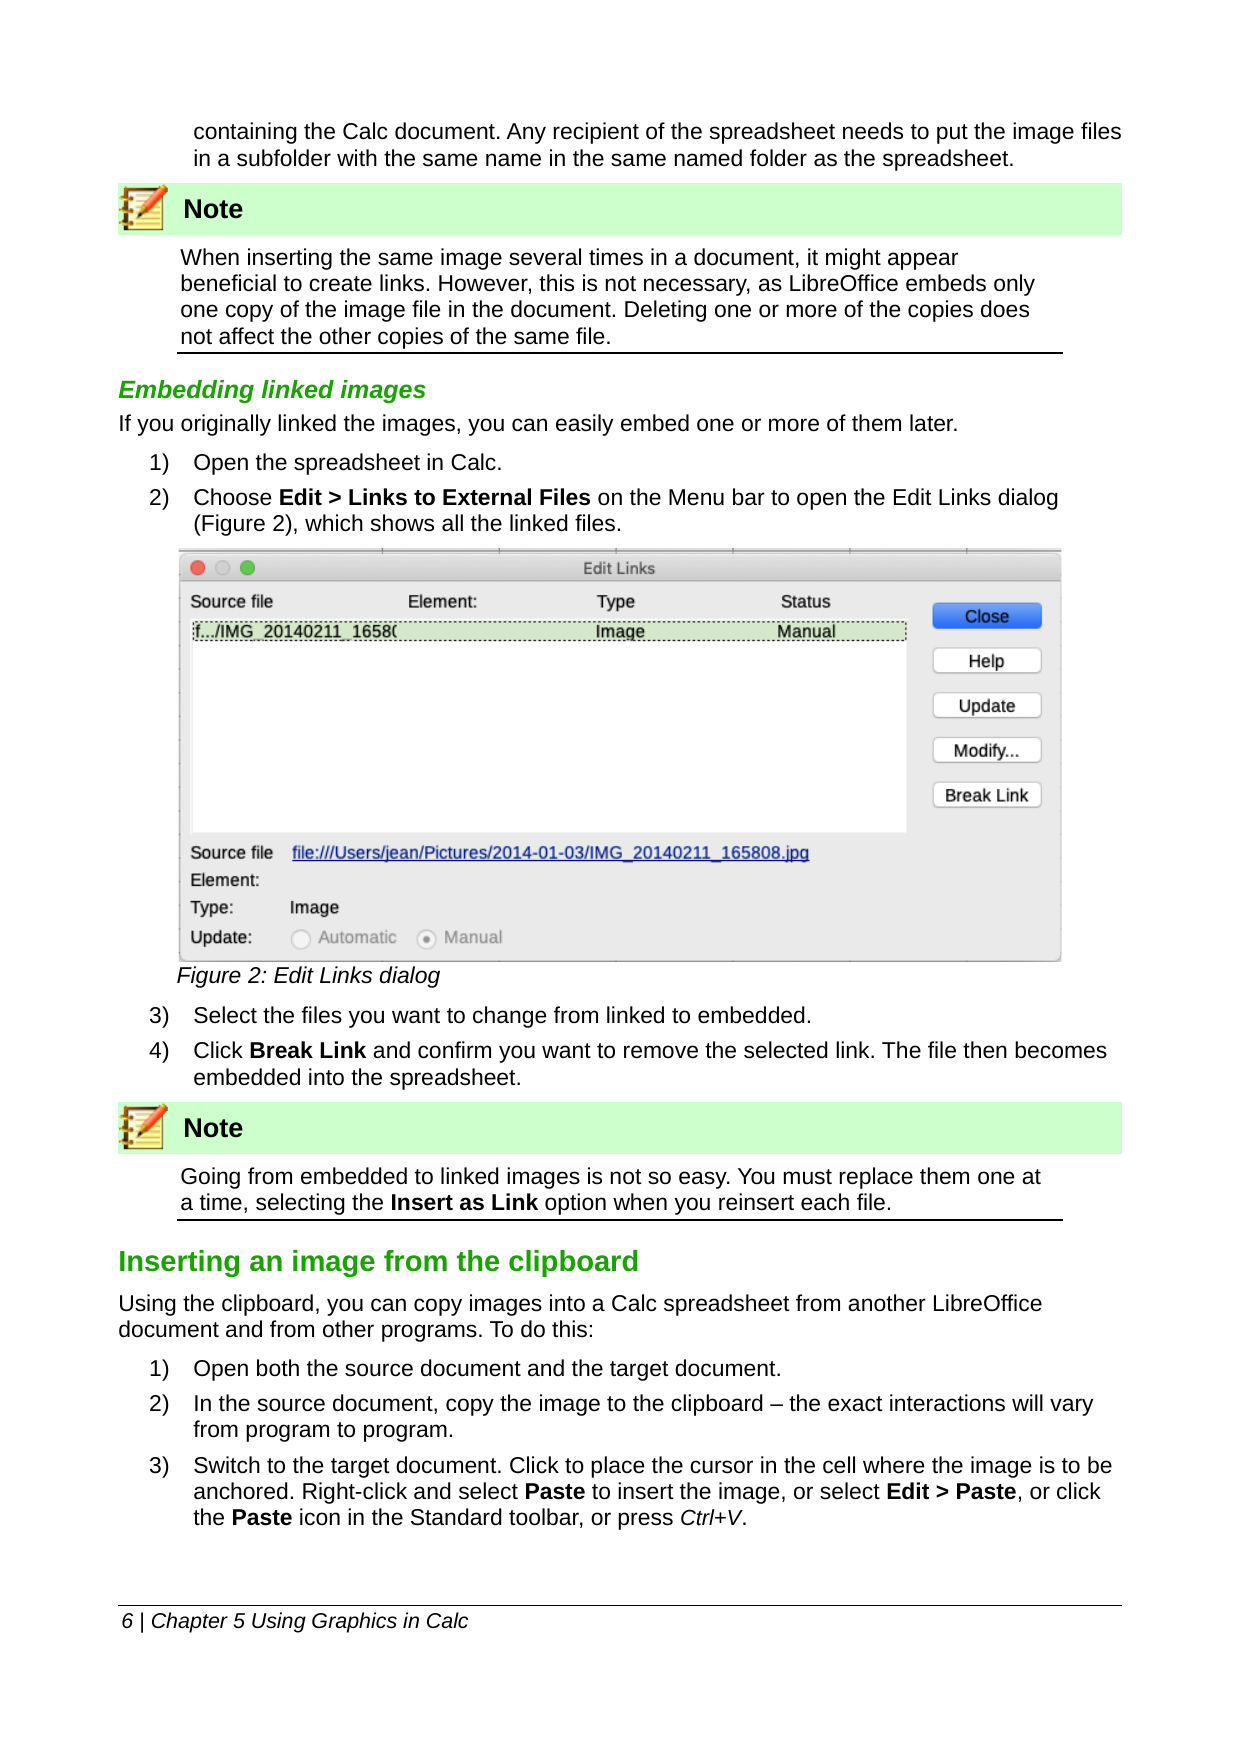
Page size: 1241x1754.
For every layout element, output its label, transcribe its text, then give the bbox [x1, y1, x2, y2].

list If you originally linked the images, you can easily embed one or more of them later. [118, 410, 1122, 436]
text Going from embedded to linked images is not so easy. You must replace them one at a time, selecting the Insert as Link option when you reinsert each file. [177, 1160, 1063, 1219]
text When inserting the same image several times in a document, it might appear beneficial to create links. However, this is not necessary, as LibreOffice embeds only one copy of the image file in the document. Deleting one or more of the copies does not affect the other copies of the same file. [177, 241, 1063, 352]
picture [119, 183, 170, 234]
subtitle Note [118, 183, 1122, 235]
text Figure 2: Edit Links dialog [176, 549, 1064, 988]
list containing the Calc document. Any recipient of the spreadsheet needs to put the image files in a subfolder with the same name in the same named folder as the spreadsheet. [156, 118, 1122, 171]
list Switch to the target document. Click to place the cursor in the cell where the image is to be anchored. Right-click and select Paste to insert the image, or select Edit > Paste, or click the Paste icon in the Standard toolbar, or press Ctrl+V. [169, 1452, 1122, 1531]
picture [178, 548, 1062, 962]
list Select the files you want to change from linked to embedded. [169, 1002, 1122, 1028]
list Open the spreadsheet in Calc. [169, 449, 1122, 475]
list Using the clipboard, you can copy images into a Calc spreadsheet from another LibreOffice document and from other programs. To do this: [118, 1290, 1122, 1342]
subtitle Embedding linked images [118, 375, 1122, 404]
subtitle Note [118, 1102, 1122, 1154]
list Choose Edit > Links to External Files on the Menu bar to open the Edit Links dialog (Figure 2), which shows all the linked files. [169, 484, 1122, 537]
subtitle Inserting an image from the clipboard [118, 1244, 1122, 1278]
list Click Break Link and confirm you want to remove the selected link. The file then becomes embedded into the spreadsheet. [169, 1037, 1122, 1090]
picture [119, 1102, 170, 1153]
list Open both the source document and the target document. [169, 1355, 1122, 1381]
list In the source document, copy the image to the clipboard – the exact interactions will vary from program to program. [169, 1390, 1122, 1443]
